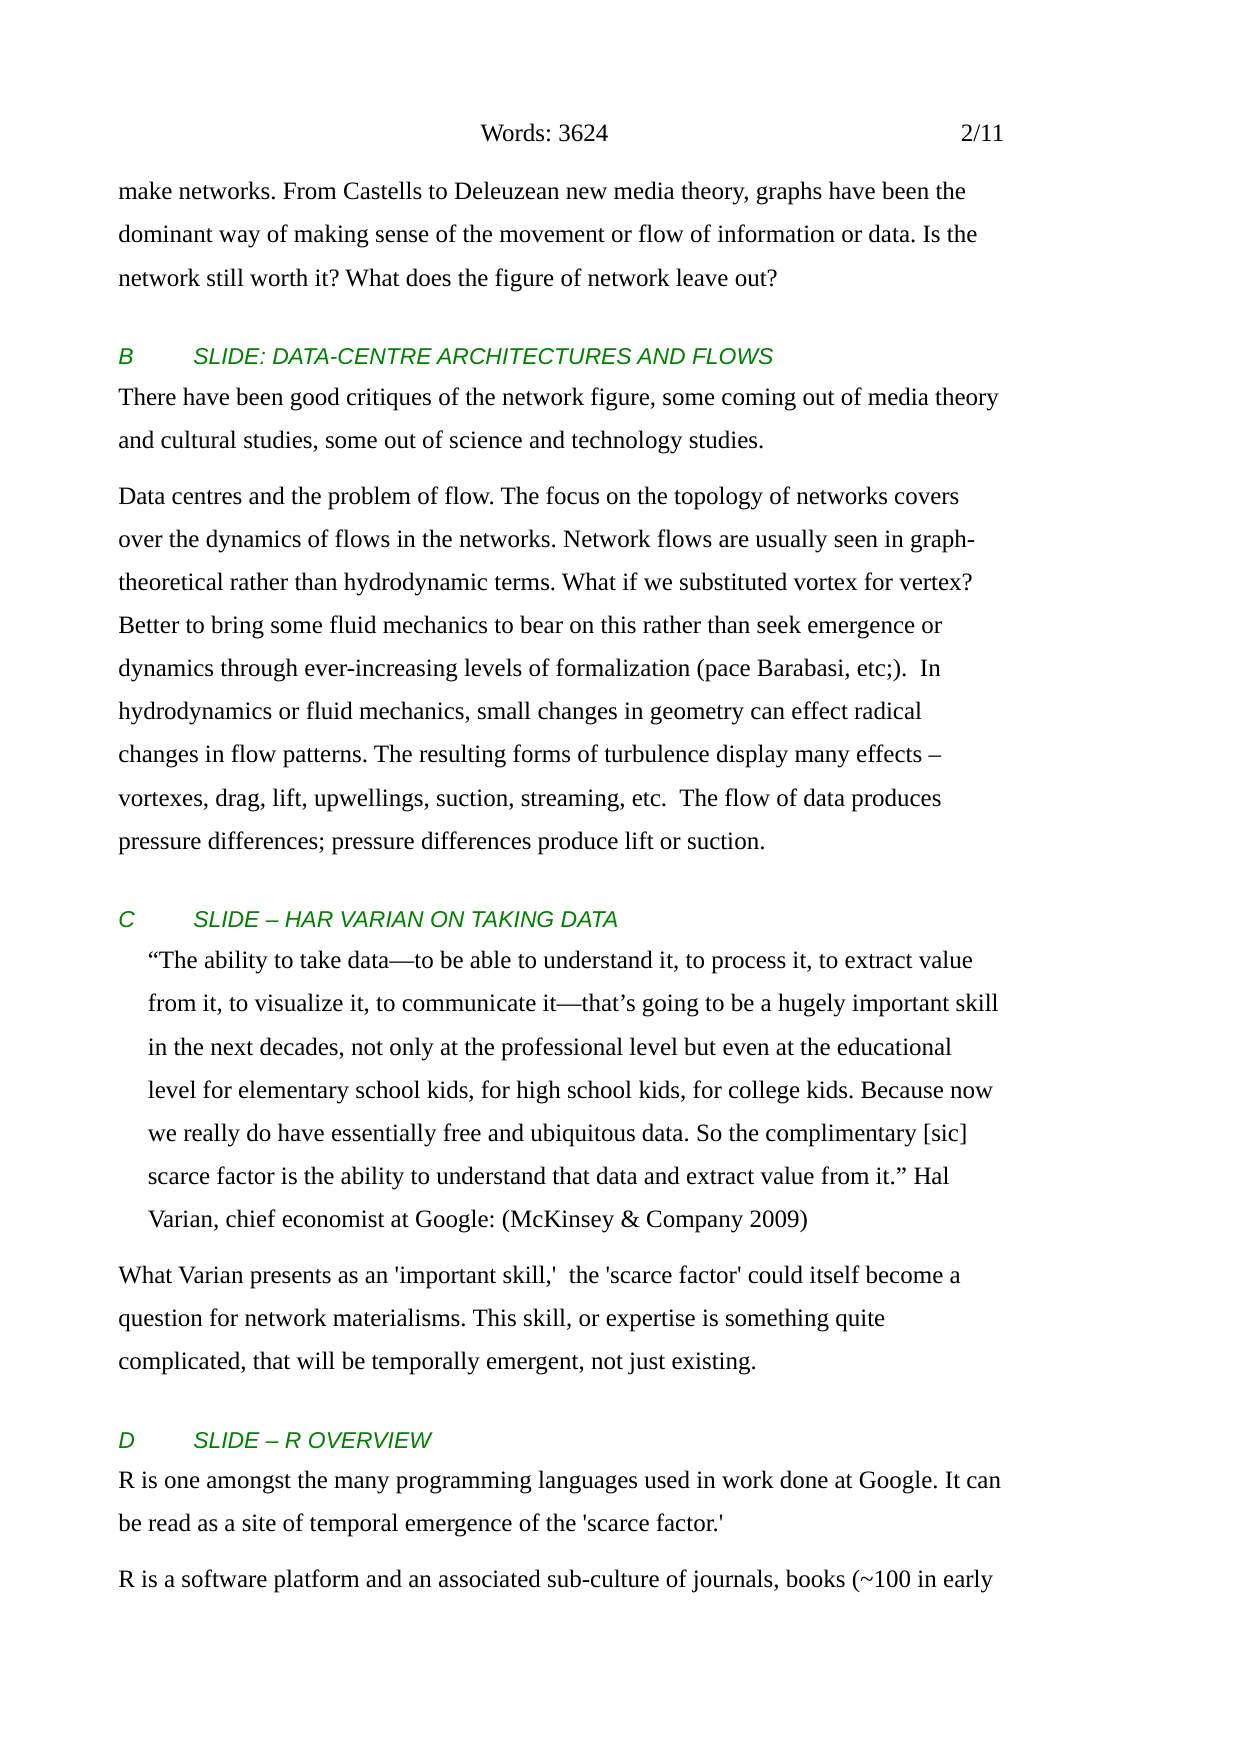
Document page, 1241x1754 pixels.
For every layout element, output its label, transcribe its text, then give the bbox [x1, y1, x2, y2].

text R is one amongst the many programming languages used in work done at Google. It can be read as a site of temporal emergence of the 'scarce factor.' [118, 1465, 1004, 1537]
text make networks. From Castells to Deleuzean new media theory, graphs have been the dominant way of making sense of the movement or flow of information or data. Is the network still worth it? What does the figure of network leave out? [118, 176, 1004, 291]
subtitle slide: Data-centre architectures and flows [118, 343, 1004, 369]
text There have been good critiques of the network figure, some coming out of media theory and cultural studies, some out of science and technology studies. [118, 382, 1004, 454]
text Data centres and the problem of flow. The focus on the topology of networks covers over the dynamics of flows in the networks. Network flows are usually seen in graph-theoretical rather than hydrodynamic terms. What if we substituted vortex for vertex? Better to bring some fluid mechanics to bear on this rather than seek emergence or dynamics through ever-increasing levels of formalization (pace Barabasi, etc;). In hydrodynamics or fluid mechanics, small changes in geometry can effect radical changes in flow patterns. The resulting forms of turbulence display many effects – vortexes, drag, lift, upwellings, suction, streaming, etc. The flow of data produces pressure differences; pressure differences produce lift or suction. [118, 481, 1004, 854]
text What Varian presents as an 'important skill,' the 'scarce factor' could itself become a question for network materialisms. This skill, or expertise is something quite complicated, that will be temporally emergent, not just existing. [118, 1260, 1004, 1375]
subtitle slide – har varian on taking datA [118, 906, 1004, 933]
text “The ability to take data—to be able to understand it, to process it, to extract value from it, to visualize it, to communicate it—that’s going to be a hugely important skill in the next decades, not only at the professional level but even at the educational level for elementary school kids, for high school kids, for college kids. Because now we really do have essentially free and ubiquitous data. So the complimentary [sic] scarce factor is the ability to understand that data and extract value from it.” Hal Varian, chief economist at Google: (McKinsey & Company 2009) [148, 945, 1004, 1233]
text R is a software platform and an associated sub-culture of journals, books (~100 in early [118, 1564, 1004, 1593]
subtitle slide – R overview [118, 1427, 1004, 1453]
